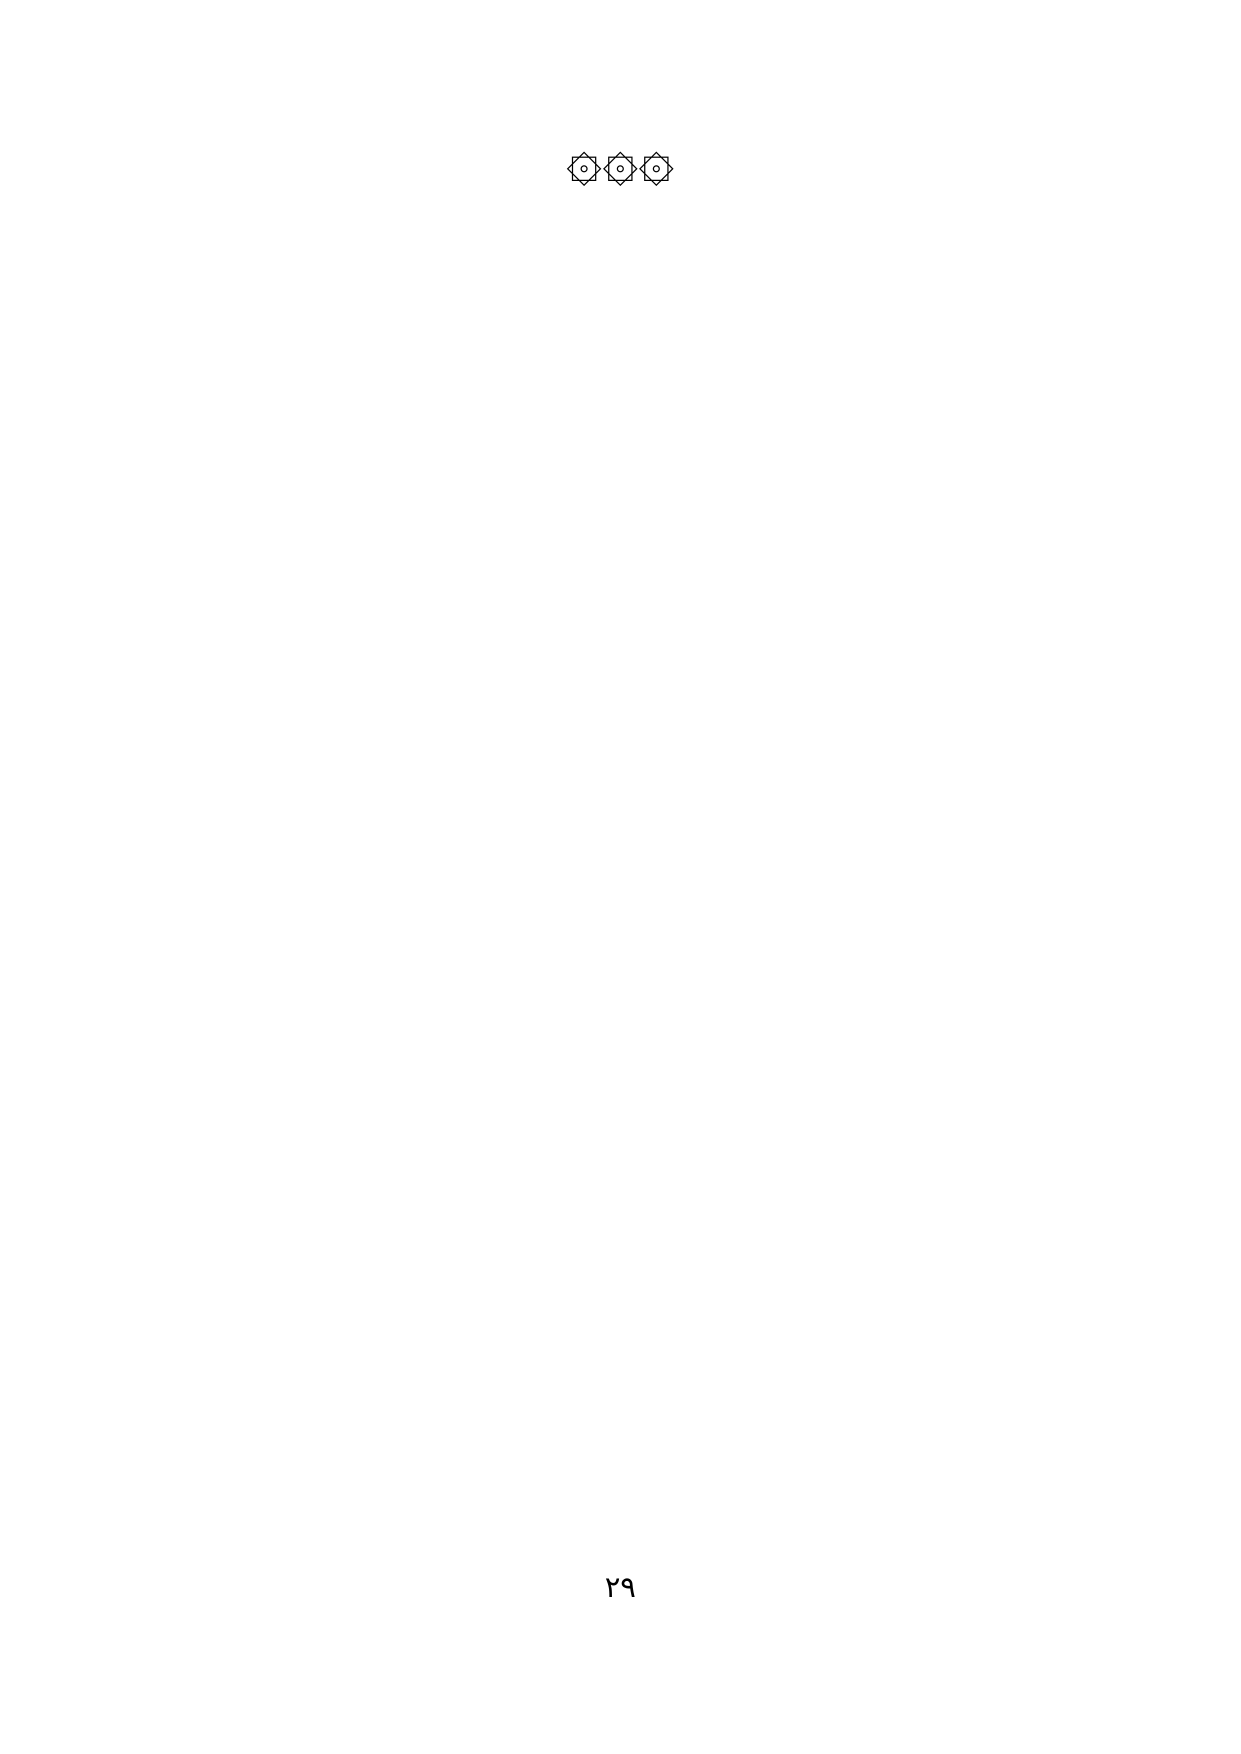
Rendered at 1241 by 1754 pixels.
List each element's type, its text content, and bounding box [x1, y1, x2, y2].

text ۞۞۞ [150, 150, 1090, 189]
